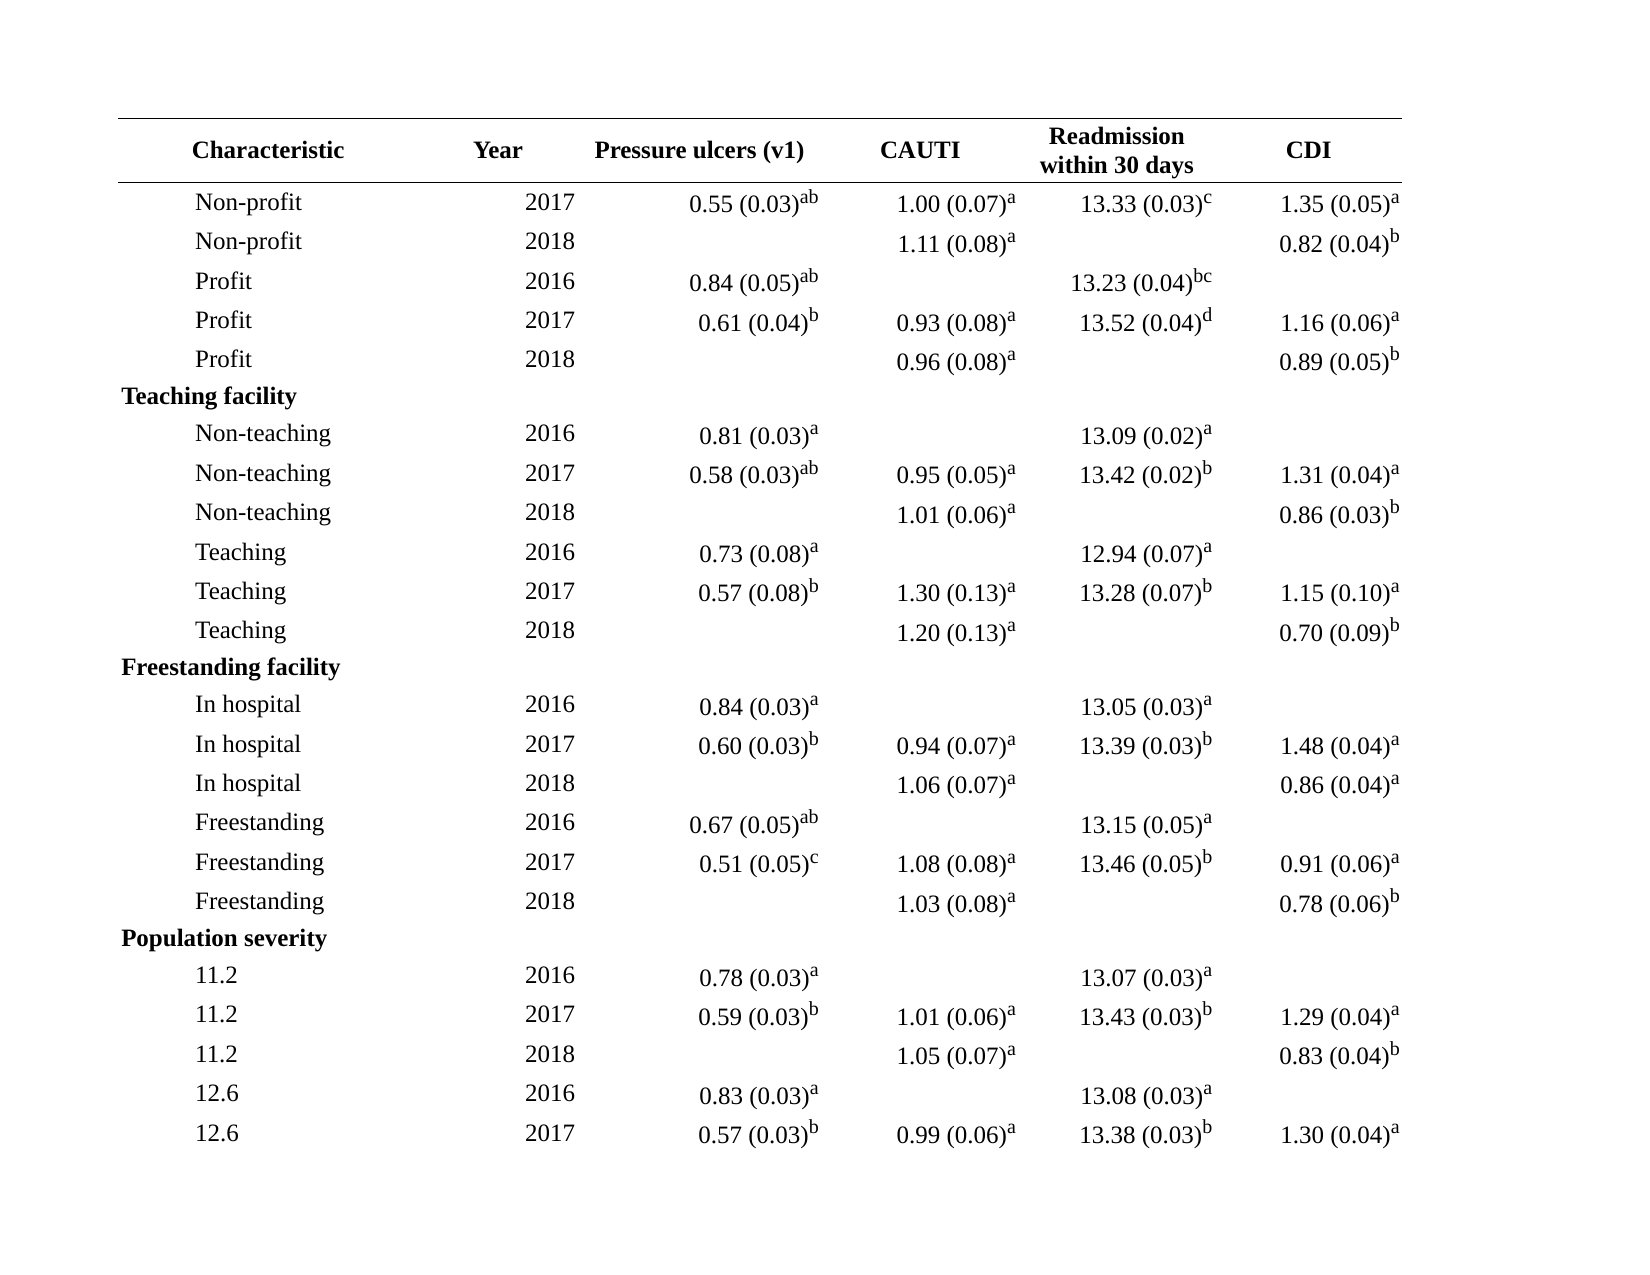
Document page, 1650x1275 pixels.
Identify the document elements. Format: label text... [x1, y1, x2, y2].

table_cell 1.48 (0.04)a [1215, 724, 1402, 763]
table_cell 11.2 [118, 994, 418, 1034]
table_cell [578, 650, 821, 684]
table_cell 0.58 (0.03)ab [578, 453, 821, 492]
table_cell 2018 [418, 763, 578, 802]
table_cell 11.2 [118, 1034, 418, 1073]
table_cell 13.52 (0.04)d [1019, 300, 1215, 339]
table_cell [1019, 610, 1215, 649]
table_cell [1019, 920, 1215, 955]
table_cell 1.01 (0.06)a [821, 994, 1018, 1034]
table_cell [1215, 650, 1402, 684]
table_cell 12.94 (0.07)a [1019, 531, 1215, 571]
table_cell Profit [118, 261, 418, 300]
table_header Year [418, 119, 578, 182]
table_cell 13.28 (0.07)b [1019, 571, 1215, 610]
table_cell In hospital [118, 724, 418, 763]
table_cell 1.11 (0.08)a [821, 221, 1018, 261]
table_cell [578, 881, 821, 920]
table_cell 0.96 (0.08)a [821, 339, 1018, 379]
table_cell 2018 [418, 1034, 578, 1073]
table_cell 2016 [418, 413, 578, 453]
table_cell [1019, 1034, 1215, 1073]
table_cell [1215, 413, 1402, 453]
table_cell Non-teaching [118, 453, 418, 492]
table_cell 13.33 (0.03)c [1019, 183, 1215, 221]
table_cell Teaching [118, 531, 418, 571]
table_cell 1.00 (0.07)a [821, 183, 1018, 221]
table_cell Freestanding facility [118, 650, 418, 684]
table_cell 0.78 (0.03)a [578, 955, 821, 994]
table_cell 2016 [418, 955, 578, 994]
table_cell 2017 [418, 571, 578, 610]
table_header CAUTI [821, 119, 1018, 182]
table_cell [1019, 763, 1215, 802]
table_cell [1019, 221, 1215, 261]
table_cell [821, 650, 1018, 684]
table_cell 0.95 (0.05)a [821, 453, 1018, 492]
table_cell [578, 1034, 821, 1073]
table_cell [821, 261, 1018, 300]
table_cell 13.09 (0.02)a [1019, 413, 1215, 453]
table_cell 1.31 (0.04)a [1215, 453, 1402, 492]
table_cell 13.38 (0.03)b [1019, 1113, 1215, 1152]
table_cell 2016 [418, 802, 578, 842]
table_cell 11.2 [118, 955, 418, 994]
table_cell [1215, 920, 1402, 955]
table_cell 0.91 (0.06)a [1215, 842, 1402, 881]
table_cell 13.05 (0.03)a [1019, 684, 1215, 723]
table_cell 2017 [418, 300, 578, 339]
table_cell 2016 [418, 684, 578, 723]
table_header Characteristic [118, 119, 418, 182]
table_cell 2018 [418, 339, 578, 379]
table_cell 1.30 (0.13)a [821, 571, 1018, 610]
table_cell 0.61 (0.04)b [578, 300, 821, 339]
table_cell 13.07 (0.03)a [1019, 955, 1215, 994]
table_cell [418, 379, 578, 413]
table_cell Freestanding [118, 842, 418, 881]
table_cell [578, 610, 821, 649]
table_cell [578, 763, 821, 802]
table_cell [1215, 802, 1402, 842]
table_header Pressure ulcers (v1) [578, 119, 821, 182]
table_cell 2016 [418, 1073, 578, 1112]
table_cell [578, 221, 821, 261]
table_cell [1215, 955, 1402, 994]
table_cell [1019, 650, 1215, 684]
table_cell 0.70 (0.09)b [1215, 610, 1402, 649]
table_header Readmission within 30 days [1019, 119, 1215, 182]
table_cell 0.84 (0.03)a [578, 684, 821, 723]
table_cell [821, 802, 1018, 842]
table_cell 0.67 (0.05)ab [578, 802, 821, 842]
table_cell Freestanding [118, 802, 418, 842]
table_cell [1019, 379, 1215, 413]
table_cell 1.05 (0.07)a [821, 1034, 1018, 1073]
table_cell 1.01 (0.06)a [821, 492, 1018, 531]
table_cell [1215, 261, 1402, 300]
table_cell 2017 [418, 453, 578, 492]
table_cell [418, 920, 578, 955]
table_cell 13.43 (0.03)b [1019, 994, 1215, 1034]
table_cell Teaching facility [118, 379, 418, 413]
table_cell 2017 [418, 183, 578, 221]
table_cell 0.94 (0.07)a [821, 724, 1018, 763]
table_cell 13.08 (0.03)a [1019, 1073, 1215, 1112]
table_cell 0.82 (0.04)b [1215, 221, 1402, 261]
table_cell 1.16 (0.06)a [1215, 300, 1402, 339]
table_cell 2016 [418, 531, 578, 571]
table_cell [1019, 492, 1215, 531]
table_cell 1.20 (0.13)a [821, 610, 1018, 649]
table_cell 0.93 (0.08)a [821, 300, 1018, 339]
table_cell 1.08 (0.08)a [821, 842, 1018, 881]
table_cell 0.73 (0.08)a [578, 531, 821, 571]
table_cell Teaching [118, 610, 418, 649]
table_cell 13.23 (0.04)bc [1019, 261, 1215, 300]
table_cell 13.39 (0.03)b [1019, 724, 1215, 763]
table_cell 0.55 (0.03)ab [578, 183, 821, 221]
table_cell [578, 920, 821, 955]
table_cell 13.15 (0.05)a [1019, 802, 1215, 842]
table_cell 0.83 (0.04)b [1215, 1034, 1402, 1073]
table_cell [821, 1073, 1018, 1112]
table_cell 2018 [418, 610, 578, 649]
table_cell 1.06 (0.07)a [821, 763, 1018, 802]
table_cell 0.99 (0.06)a [821, 1113, 1018, 1152]
table_cell [1215, 1073, 1402, 1112]
table_cell 2017 [418, 842, 578, 881]
table_cell 0.59 (0.03)b [578, 994, 821, 1034]
table_cell [1019, 881, 1215, 920]
table_cell 0.57 (0.08)b [578, 571, 821, 610]
table_cell [578, 492, 821, 531]
table_cell Profit [118, 300, 418, 339]
table_cell Population severity [118, 920, 418, 955]
table_cell 1.30 (0.04)a [1215, 1113, 1402, 1152]
table_cell [821, 413, 1018, 453]
table_cell Non-profit [118, 221, 418, 261]
table_cell 0.57 (0.03)b [578, 1113, 821, 1152]
table_cell 0.51 (0.05)c [578, 842, 821, 881]
table_cell 0.84 (0.05)ab [578, 261, 821, 300]
table_cell [1215, 684, 1402, 723]
table_cell Teaching [118, 571, 418, 610]
table_cell 1.35 (0.05)a [1215, 183, 1402, 221]
table_cell 0.83 (0.03)a [578, 1073, 821, 1112]
table_cell 2018 [418, 492, 578, 531]
table_cell 2018 [418, 221, 578, 261]
table_cell 12.6 [118, 1073, 418, 1112]
table_cell Freestanding [118, 881, 418, 920]
table_cell 13.46 (0.05)b [1019, 842, 1215, 881]
table_cell In hospital [118, 684, 418, 723]
table_cell 0.86 (0.03)b [1215, 492, 1402, 531]
table_cell [578, 379, 821, 413]
table_cell 1.03 (0.08)a [821, 881, 1018, 920]
table_cell Profit [118, 339, 418, 379]
table_cell [821, 379, 1018, 413]
table_cell [1215, 531, 1402, 571]
table_cell 2017 [418, 1113, 578, 1152]
table_cell 0.60 (0.03)b [578, 724, 821, 763]
table_cell [1019, 339, 1215, 379]
table_cell In hospital [118, 763, 418, 802]
table_cell [821, 684, 1018, 723]
table_cell 0.86 (0.04)a [1215, 763, 1402, 802]
table_cell 2017 [418, 994, 578, 1034]
table_cell Non-teaching [118, 492, 418, 531]
table_cell [578, 339, 821, 379]
table_cell 2017 [418, 724, 578, 763]
table_cell [418, 650, 578, 684]
table_cell 2016 [418, 261, 578, 300]
table_cell [821, 920, 1018, 955]
table_cell 2018 [418, 881, 578, 920]
table_cell 0.89 (0.05)b [1215, 339, 1402, 379]
table_cell 1.29 (0.04)a [1215, 994, 1402, 1034]
table_cell Non-teaching [118, 413, 418, 453]
table_cell 13.42 (0.02)b [1019, 453, 1215, 492]
table_cell 12.6 [118, 1113, 418, 1152]
table_cell [821, 955, 1018, 994]
table_cell 1.15 (0.10)a [1215, 571, 1402, 610]
table_cell [821, 531, 1018, 571]
table_cell 0.81 (0.03)a [578, 413, 821, 453]
table_cell [1215, 379, 1402, 413]
table_cell 0.78 (0.06)b [1215, 881, 1402, 920]
table_cell Non-profit [118, 183, 418, 221]
table_header CDI [1215, 119, 1402, 182]
